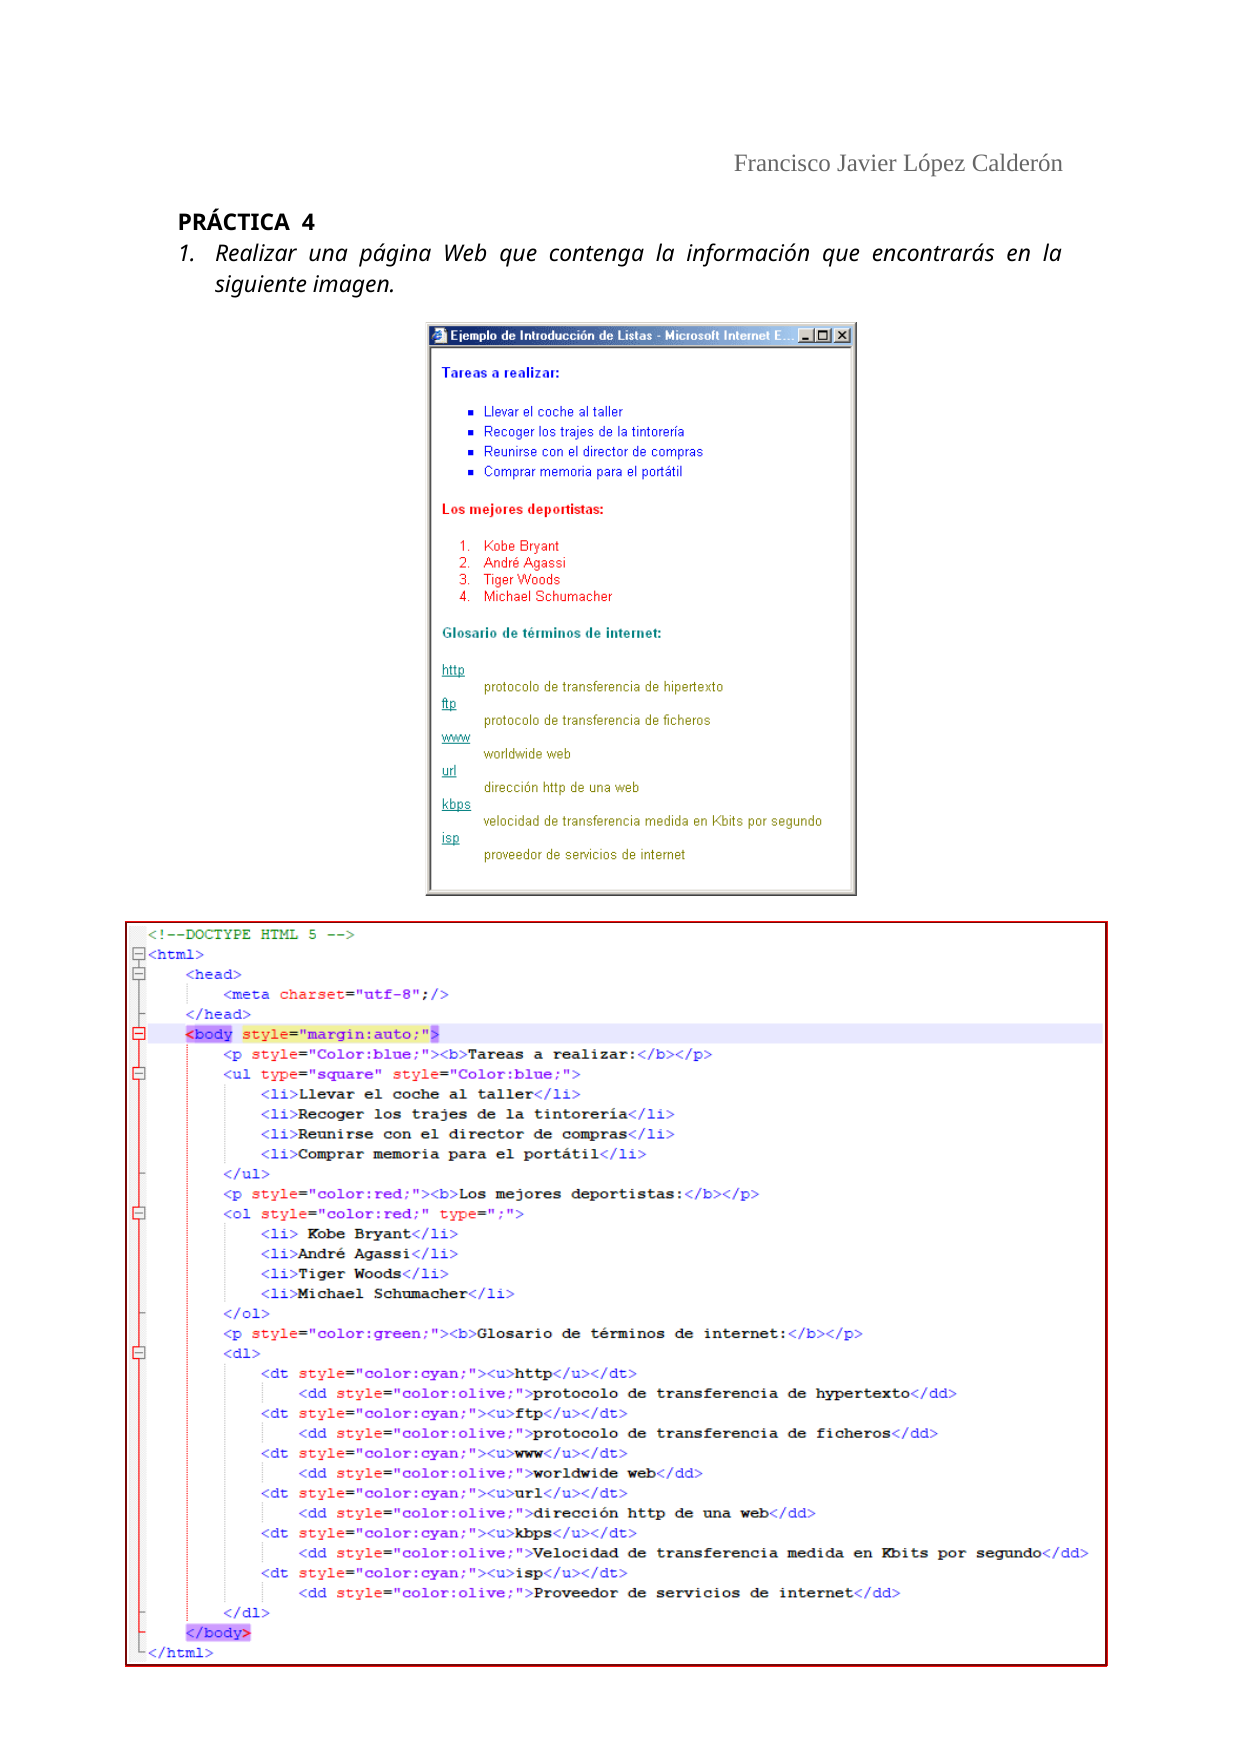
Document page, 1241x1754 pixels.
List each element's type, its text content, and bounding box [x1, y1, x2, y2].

text PRÁCTICA 4 [177, 206, 1063, 237]
list Realizar una página Web que contenga la información que encontrarás en la siguiente imagen. [177, 237, 1063, 299]
picture [129, 926, 1103, 1662]
